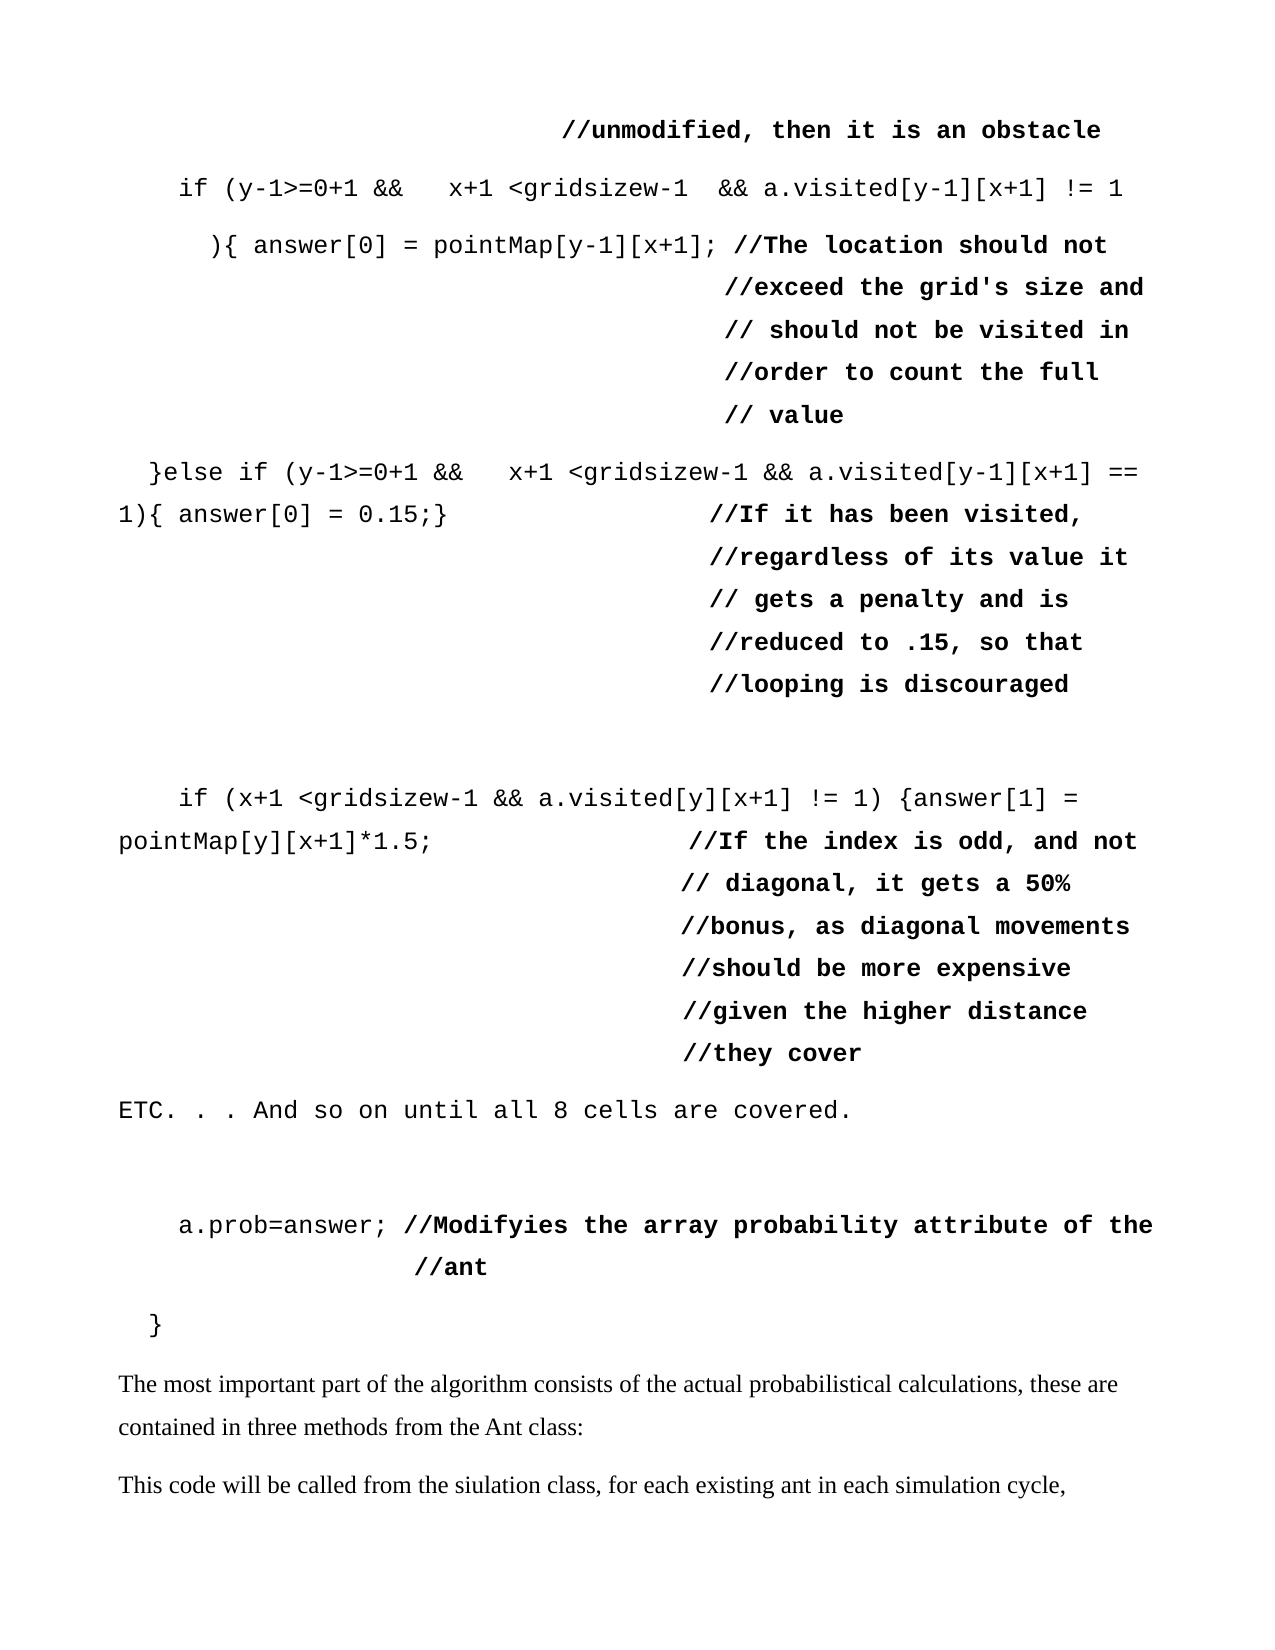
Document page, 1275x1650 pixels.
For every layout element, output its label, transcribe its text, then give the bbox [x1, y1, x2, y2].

text }else if (y-1>=0+1 && x+1 <gridsizew-1 && a.visited[y-1][x+1] == 1){ answer[0] = 0.15;} //If it has been visited, //regardless of its value it // gets a penalty and is //reduced to .15, so that //looping is discouraged [118, 459, 1157, 700]
text a.prob=answer; //Modifyies the array probability attribute of the //ant [118, 1212, 1157, 1283]
text This code will be called from the siulation class, for each existing ant in each simulation cycle, [118, 1470, 1157, 1498]
text ETC. . . And so on until all 8 cells are covered. [118, 1098, 1157, 1126]
text The most important part of the algorithm consists of the actual probabilistical calculations, these are contained in three methods from the Ant class: [118, 1369, 1157, 1441]
text ){ answer[0] = pointMap[y-1][x+1]; //The location should not //exceed the grid's size and // should not be visited in //order to count the full // value [118, 232, 1157, 431]
text //unmodified, then it is an obstacle [118, 118, 1157, 146]
text } [118, 1312, 1157, 1340]
text if (y-1>=0+1 && x+1 <gridsizew-1 && a.visited[y-1][x+1] != 1 [118, 175, 1157, 203]
text if (x+1 <gridsizew-1 && a.visited[y][x+1] != 1) {answer[1] = pointMap[y][x+1]*1.5; //If the index is odd, and not // diagonal, it gets a 50% //bonus, as diagonal movements //should be more expensive //given the higher distance //they cover [118, 786, 1157, 1069]
